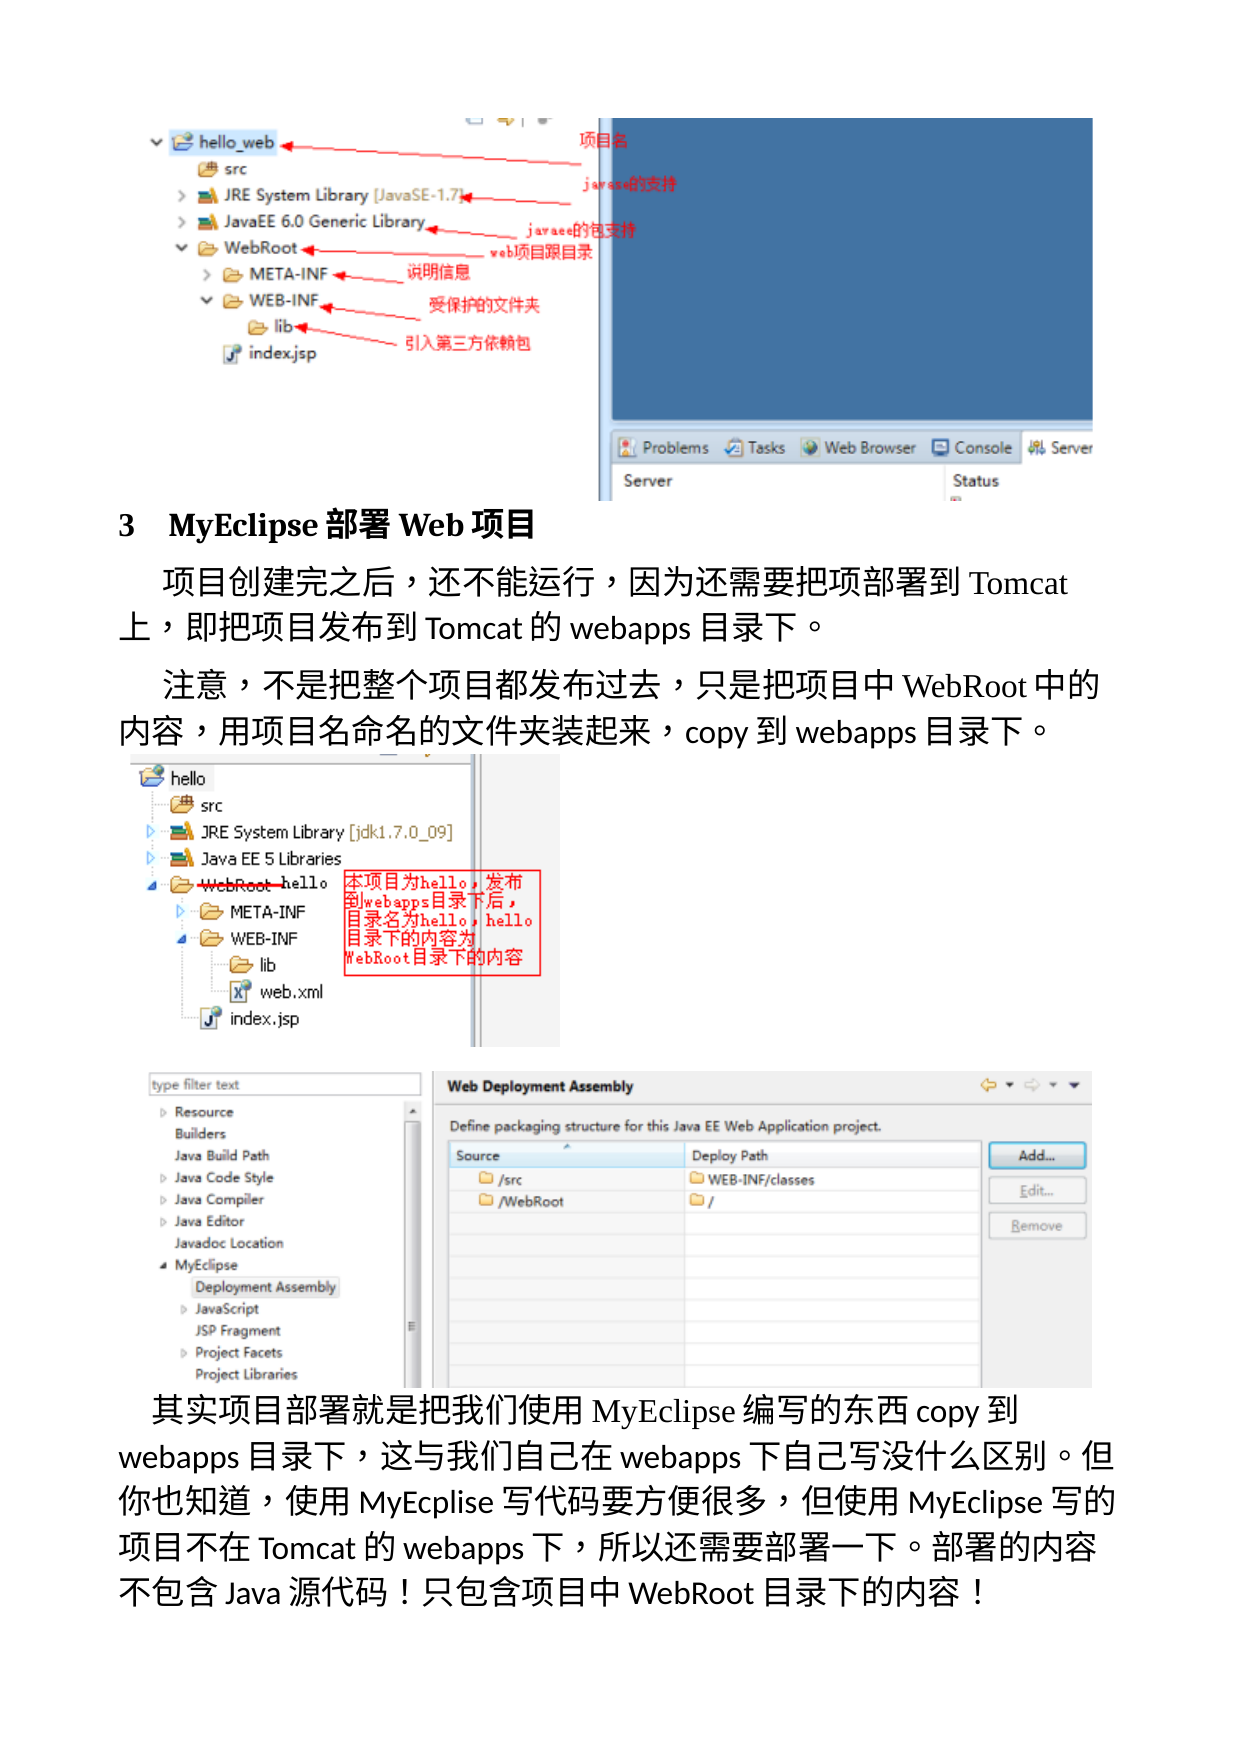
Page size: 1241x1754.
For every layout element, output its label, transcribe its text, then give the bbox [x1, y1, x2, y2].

text 注意，不是把整个项目都发布过去，只是把项目中WebRoot中的内容，用项目名命名的文件夹装起来，copy到webapps目录下。 [118, 662, 1122, 753]
picture [148, 1071, 1092, 1388]
text 其实项目部署就是把我们使用MyEclipse编写的东西copy到webapps目录下，这与我们自己在webapps下自己写没什么区别。但你也知道，使用MyEcplise写代码要方便很多，但使用MyEclipse写的项目不在Tomcat的webapps下，所以还需要部署一下。部署的内容不包含Java源代码！只包含项目中WebRoot目录下的内容！ [118, 1072, 1122, 1614]
text 项目创建完之后，还不能运行，因为还需要把项部署到Tomcat上，即把项目发布到Tomcat的webapps目录下。 [118, 559, 1122, 649]
subtitle 3 MyEclipse部署Web项目 [118, 139, 1122, 546]
picture [147, 118, 1093, 501]
picture [130, 754, 560, 1047]
